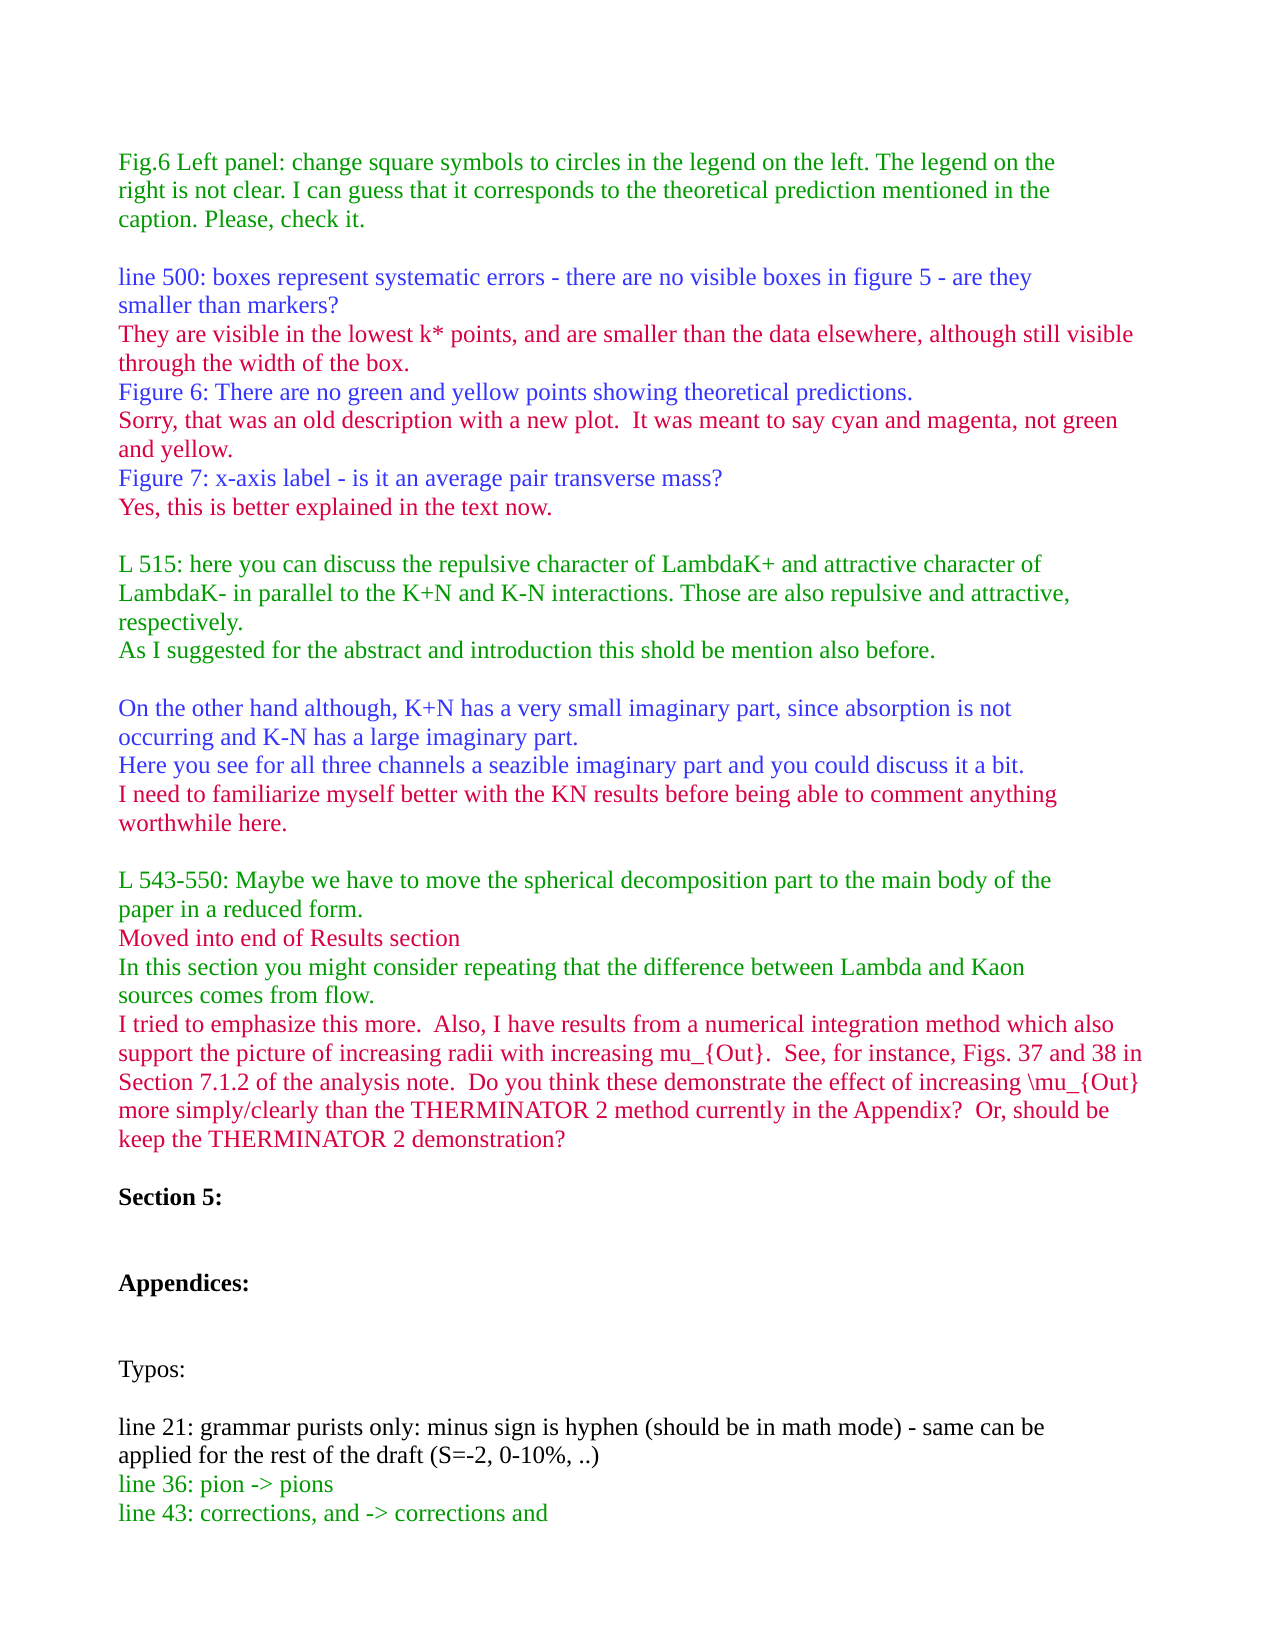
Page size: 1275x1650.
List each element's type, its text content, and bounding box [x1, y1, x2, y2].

text line 43: corrections, and -> corrections and [118, 1498, 1157, 1527]
text In this section you might consider repeating that the difference between Lambda and Kaon [118, 952, 1157, 981]
text Figure 6: There are no green and yellow points showing theoretical predictions. [118, 377, 1157, 406]
text line 500: boxes represent systematic errors - there are no visible boxes in figure 5 - are they [118, 262, 1157, 291]
text They are visible in the lowest k* points, and are smaller than the data elsewhere, although still visible through the width of the box. [118, 319, 1157, 377]
text Appendices: [118, 1268, 1157, 1297]
text sources comes from flow. [118, 981, 1157, 1009]
text line 36: pion -> pions [118, 1469, 1157, 1498]
text Here you see for all three channels a seazible imaginary part and you could discuss it a bit. [118, 751, 1157, 779]
text line 21: grammar purists only: minus sign is hyphen (should be in math mode) - same can be [118, 1412, 1157, 1441]
text Section 5: [118, 1182, 1157, 1211]
text As I suggested for the abstract and introduction this shold be mention also before. [118, 636, 1157, 664]
text Typos: [118, 1354, 1157, 1383]
text caption. Please, check it. [118, 204, 1157, 233]
text Sorry, that was an old description with a new plot. It was meant to say cyan and magenta, not green and yellow. [118, 406, 1157, 463]
text Yes, this is better explained in the text now. [118, 492, 1157, 521]
text L 543-550: Maybe we have to move the spherical decomposition part to the main body of the [118, 866, 1157, 894]
text L 515: here you can discuss the repulsive character of LambdaK+ and attractive character of [118, 549, 1157, 578]
text occurring and K-N has a large imaginary part. [118, 722, 1157, 751]
text Moved into end of Results section [118, 923, 1157, 952]
text respectively. [118, 607, 1157, 636]
text LambdaK- in parallel to the K+N and K-N interactions. Those are also repulsive and attractive, [118, 578, 1157, 607]
text Figure 7: x-axis label - is it an average pair transverse mass? [118, 463, 1157, 492]
text applied for the rest of the draft (S=-2, 0-10%, ..) [118, 1441, 1157, 1469]
text Fig.6 Left panel: change square symbols to circles in the legend on the left. The legend on the [118, 147, 1157, 176]
text paper in a reduced form. [118, 894, 1157, 923]
text smaller than markers? [118, 291, 1157, 319]
text right is not clear. I can guess that it corresponds to the theoretical prediction mentioned in the [118, 176, 1157, 204]
text I tried to emphasize this more. Also, I have results from a numerical integration method which also support the picture of increasing radii with increasing mu_{Out}. See, for instance, Figs. 37 and 38 in Section 7.1.2 of the analysis note. Do you think these demonstrate the effect of increasing \mu_{Out} more simply/clearly than the THERMINATOR 2 method currently in the Appendix? Or, should be keep the THERMINATOR 2 demonstration? [118, 1009, 1157, 1153]
text On the other hand although, K+N has a very small imaginary part, since absorption is not [118, 693, 1157, 722]
text I need to familiarize myself better with the KN results before being able to comment anything worthwhile here. [118, 779, 1157, 837]
